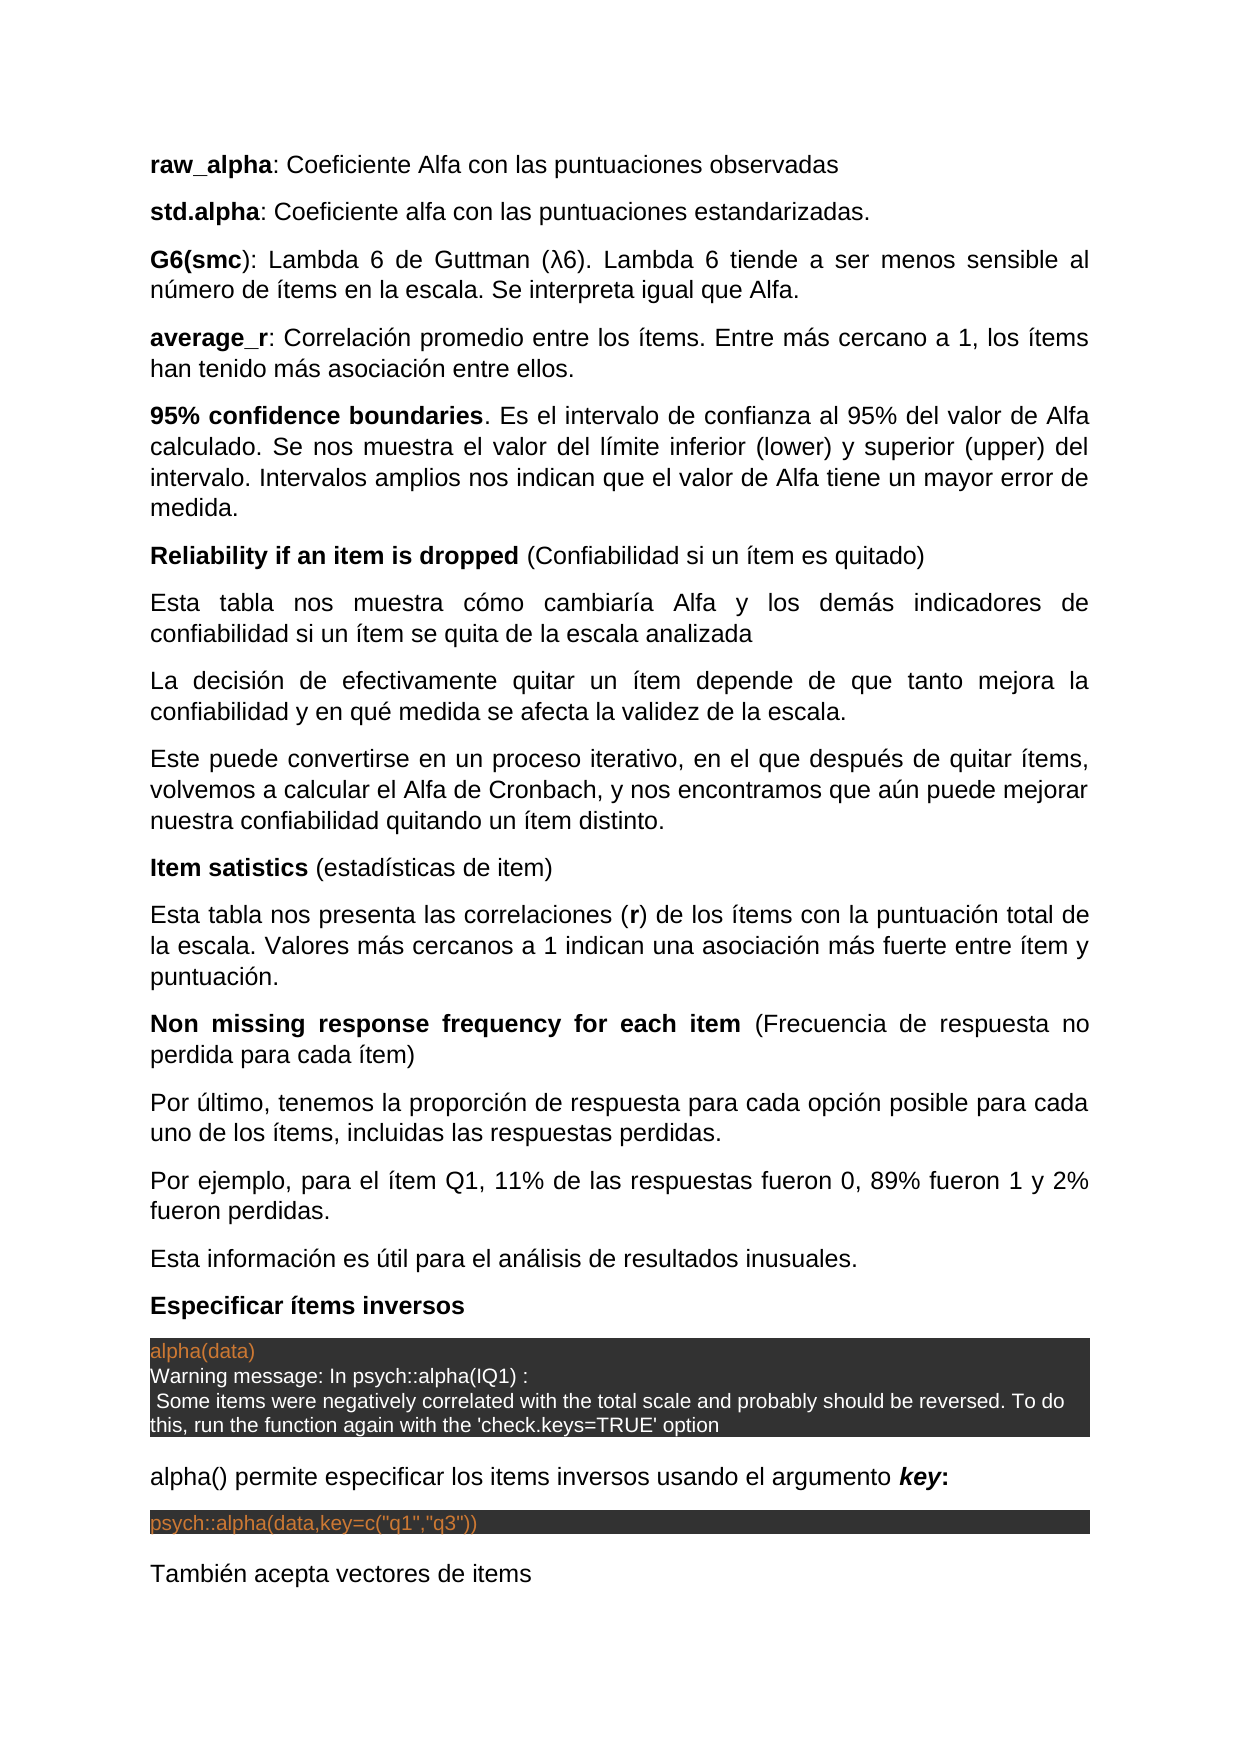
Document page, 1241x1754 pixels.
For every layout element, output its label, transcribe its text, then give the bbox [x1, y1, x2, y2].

text Item satistics (estadísticas de item) [150, 853, 1090, 882]
text Some items were negatively correlated with the total scale and probably should be reversed. To do this, run the function again with the 'check.keys=TRUE' option [150, 1388, 1090, 1437]
text Esta tabla nos muestra cómo cambiaría Alfa y los demás indicadores de confiabilidad si un ítem se quita de la escala analizada [150, 588, 1090, 647]
text Reliability if an item is dropped (Confiabilidad si un ítem es quitado) [150, 541, 1090, 569]
text Por último, tenemos la proporción de respuesta para cada opción posible para cada uno de los ítems, incluidas las respuestas perdidas. [150, 1087, 1090, 1147]
text También acepta vectores de items [150, 1559, 1090, 1588]
text average_r: Correlación promedio entre los ítems. Entre más cercano a 1, los ítems han tenido más asociación entre ellos. [150, 323, 1090, 382]
text Este puede convertirse en un proceso iterativo, en el que después de quitar ítems, volvemos a calcular el Alfa de Cronbach, y nos encontramos que aún puede mejorar nuestra confiabilidad quitando un ítem distinto. [150, 744, 1090, 834]
text G6(smc): Lambda 6 de Guttman (λ6). Lambda 6 tiende a ser menos sensible al número de ítems en la escala. Se interpreta igual que Alfa. [150, 245, 1090, 304]
text alpha() permite especificar los items inversos usando el argumento key: [150, 1462, 1090, 1491]
text std.alpha: Coeficiente alfa con las puntuaciones estandarizadas. [150, 197, 1090, 226]
text La decisión de efectivamente quitar un ítem depende de que tanto mejora la confiabilidad y en qué medida se afecta la validez de la escala. [150, 666, 1090, 726]
text Esta tabla nos presenta las correlaciones (r) de los ítems con la puntuación total de la escala. Valores más cercanos a 1 indican una asociación más fuerte entre ítem y puntuación. [150, 901, 1090, 991]
text Warning message: In psych::alpha(IQ1) : [150, 1363, 1090, 1388]
text 95% confidence boundaries. Es el intervalo de confianza al 95% del valor de Alfa calculado. Se nos muestra el valor del límite inferior (lower) y superior (upper) del intervalo. Intervalos amplios nos indican que el valor de Alfa tiene un mayor error de medida. [150, 401, 1090, 522]
text raw_alpha: Coeficiente Alfa con las puntuaciones observadas [150, 150, 1090, 179]
text Esta información es útil para el análisis de resultados inusuales. [150, 1244, 1090, 1272]
text alpha(data) [150, 1338, 1090, 1363]
text Por ejemplo, para el ítem Q1, 11% de las respuestas fueron 0, 89% fueron 1 y 2% fueron perdidas. [150, 1166, 1090, 1225]
text psych::alpha(data,key=c("q1","q3")) [150, 1510, 1090, 1534]
text Non missing response frequency for each item (Frecuencia de respuesta no perdida para cada ítem) [150, 1009, 1090, 1069]
text Especificar ítems inversos [150, 1291, 1090, 1320]
